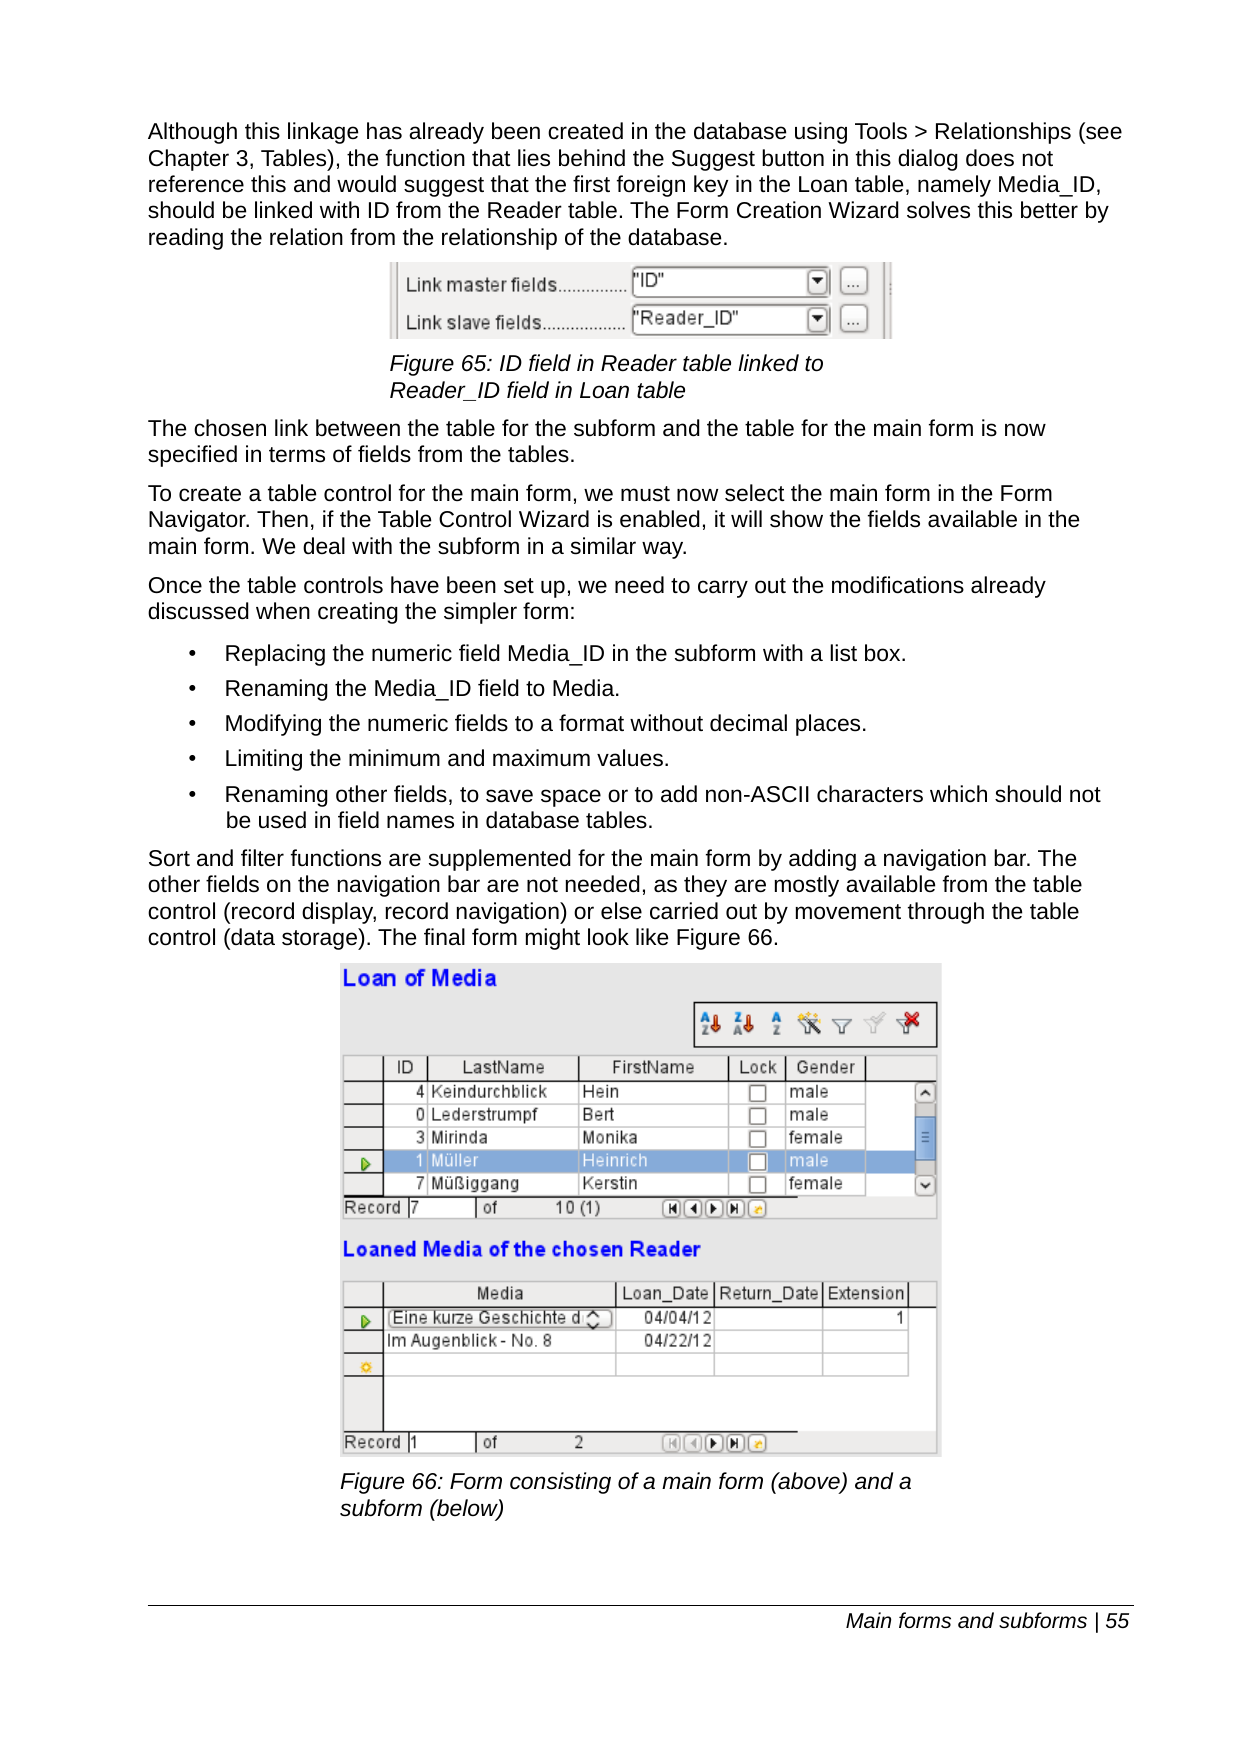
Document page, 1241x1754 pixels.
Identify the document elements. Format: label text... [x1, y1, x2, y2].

list Modifying the numeric fields to a format without decimal places. [185, 707, 1134, 737]
text Once the table controls have been set up, we need to carry out the modifications already discussed when creating the simpler form: [148, 572, 1134, 624]
text To create a table control for the main form, we must now select the main form in the Form Navigator. Then, if the Table Control Wizard is enabled, it will show the fields available in the main form. We deal with the subform in a similar way. [148, 480, 1134, 559]
picture [389, 262, 893, 339]
text Figure 66: Form consisting of a main form (above) and a subform (below) [340, 1468, 942, 1521]
picture [340, 963, 942, 1457]
list Replacing the numeric field Media_ID in the subform with a list box. [185, 637, 1134, 666]
text The chosen link between the table for the subform and the table for the main form is now specified in terms of fields from the tables. [148, 415, 1134, 468]
text Sort and filter functions are supplemented for the main form by adding a navigation bar. The other fields on the navigation bar are not needed, as they are mostly available from the table control (record display, record navigation) or else carried out by movement through the table control (data storage). The final form might look like Figure 66. [148, 845, 1134, 951]
text Although this linkage has already been created in the database using Tools > Relationships (see Chapter 3, Tables), the function that lies behind the Suggest button in this dialog does not reference this and would suggest that the first foreign key in the Loan table, namely Media_ID, should be linked with ID from the Reader table. The Form Creation Wizard solves this better by reading the relation from the relationship of the database. [148, 118, 1134, 250]
list Limiting the minimum and maximum values. [185, 742, 1134, 772]
list Renaming the Media_ID field to Media. [185, 672, 1134, 701]
list Renaming other fields, to save space or to add non-ASCII characters which should not be used in field names in database tables. [185, 778, 1134, 836]
text Figure 65: ID field in Reader table linked to Reader_ID field in Loan table [389, 350, 892, 403]
